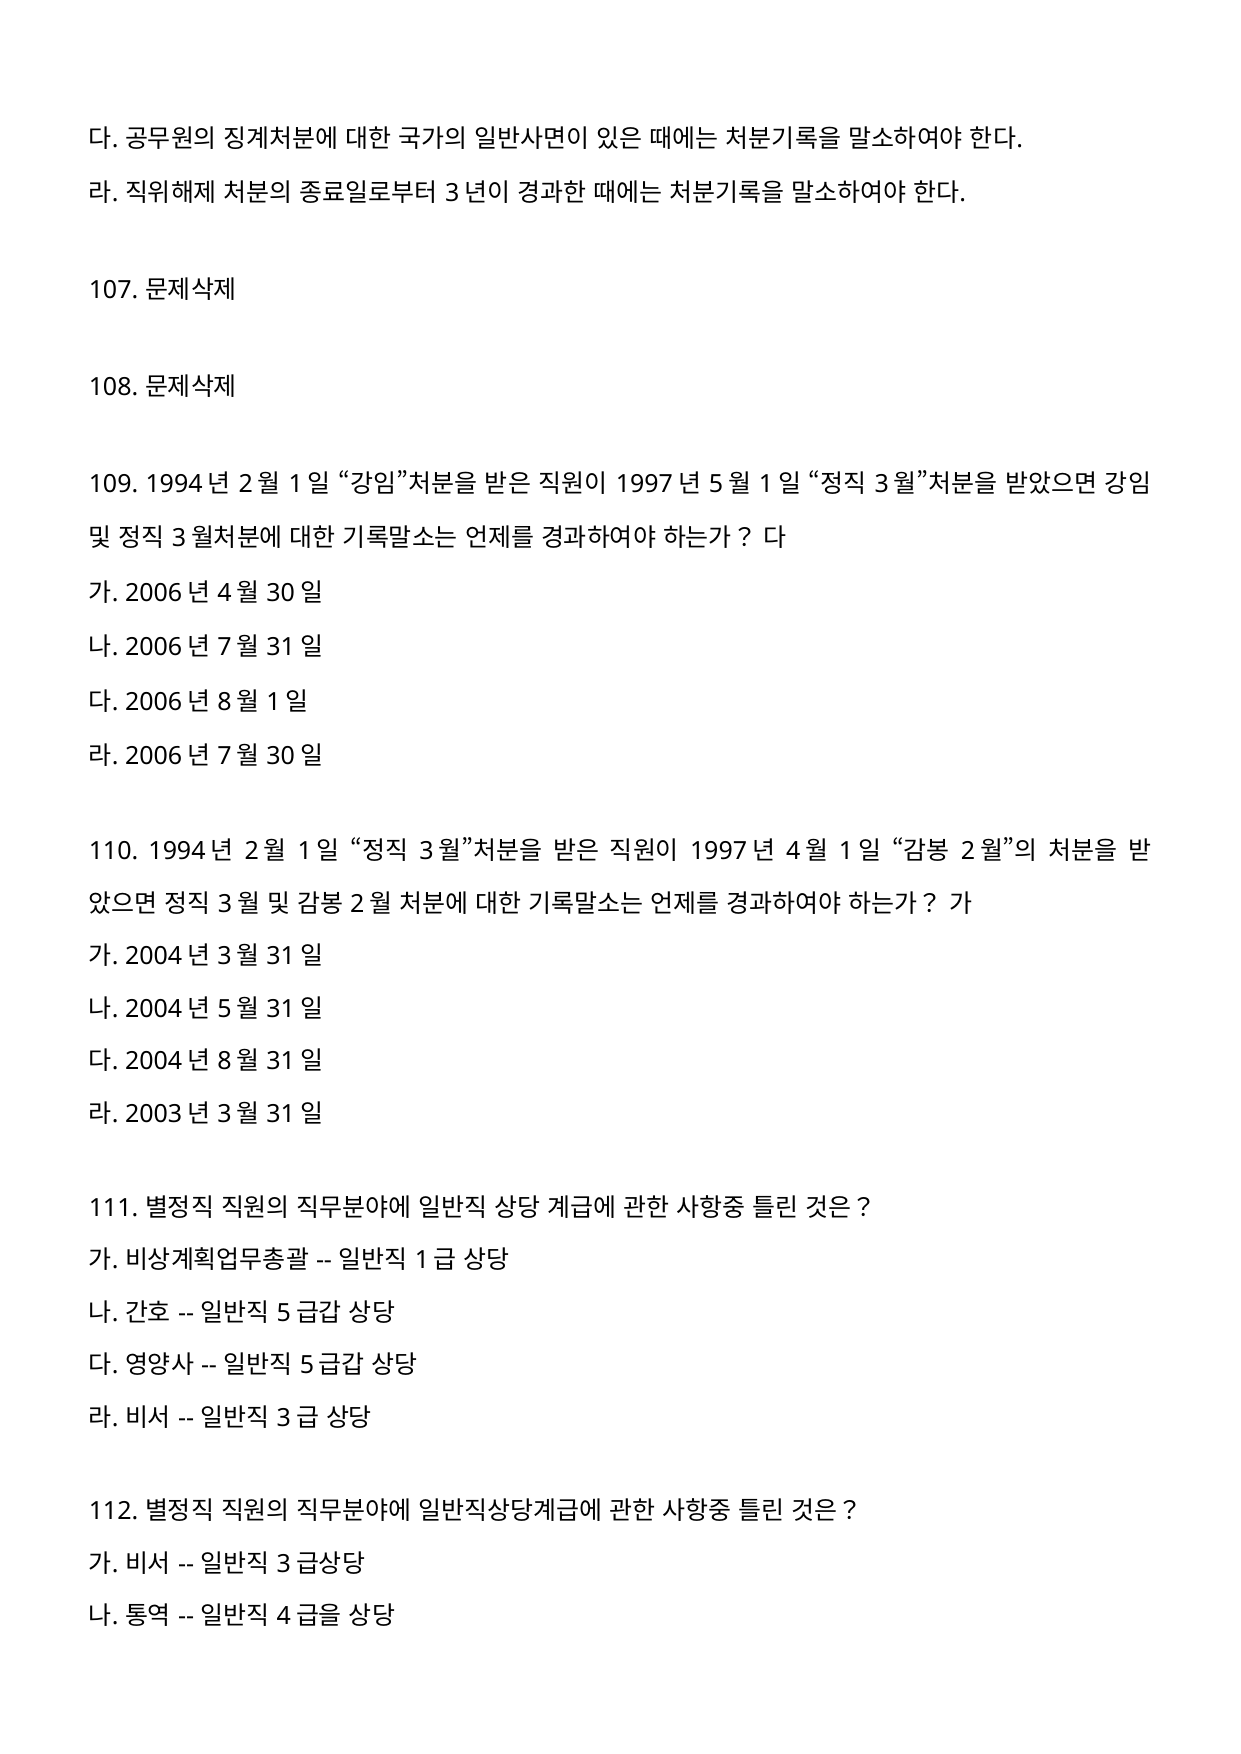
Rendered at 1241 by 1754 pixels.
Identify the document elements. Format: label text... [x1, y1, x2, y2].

text 111. 별정직 직원의 직무분야에 일반직 상당 계급에 관한 사항중 틀린 것은？ [88, 1187, 1152, 1223]
text 나. 통역 -- 일반직 4급을 상당 [88, 1596, 1152, 1632]
text 나. 간호 -- 일반직 5급갑 상당 [88, 1292, 1152, 1328]
text 108. 문제삭제 [88, 366, 1152, 403]
text 110. 1994년 2월 1일 “정직 3월”처분을 받은 직원이 1997년 4월 1일 “감봉 2월”의 처분을 받 았으면 정직 3월 및 감봉 2월 처분에 대한 기록말소는 언제를 경과하여야 하는가？ 가 [88, 831, 1152, 919]
text 라. 2003년 3월 31일 [88, 1093, 1152, 1129]
text 가. 2004년 3월 31일 [88, 936, 1152, 972]
text 112. 별정직 직원의 직무분야에 일반직상당계급에 관한 사항중 틀린 것은？ [88, 1491, 1152, 1527]
text 가. 비상계획업무총괄 -- 일반직 1급 상당 [88, 1239, 1152, 1276]
text 다. 2004년 8월 31일 [88, 1041, 1152, 1077]
text 라. 2006년 7월 30일 [88, 735, 1152, 772]
text 107. 문제삭제 [88, 269, 1152, 306]
text 다. 영양사 -- 일반직 5급갑 상당 [88, 1344, 1152, 1381]
text 다. 2006년 8월 1일 [88, 681, 1152, 717]
text 가. 2006년 4월 30일 [88, 572, 1152, 608]
text 나. 2006년 7월 31일 [88, 627, 1152, 663]
text 라. 직위해제 처분의 종료일로부터 3년이 경과한 때에는 처분기록을 말소하여야 한다. [88, 172, 1152, 209]
text 109. 1994년 2월 1일 “강임”처분을 받은 직원이 1997년 5월 1일 “정직 3월”처분을 받았으면 강임 및 정직 3월처분에 대한 기록말소는 언제를 경과하여야 하는가？ 다 [88, 463, 1152, 554]
text 다. 공무원의 징계처분에 대한 국가의 일반사면이 있은 때에는 처분기록을 말소하여야 한다. [88, 118, 1152, 154]
text 가. 비서 -- 일반직 3급상당 [88, 1543, 1152, 1579]
text 나. 2004년 5월 31일 [88, 988, 1152, 1024]
text 라. 비서 -- 일반직 3급 상당 [88, 1397, 1152, 1433]
